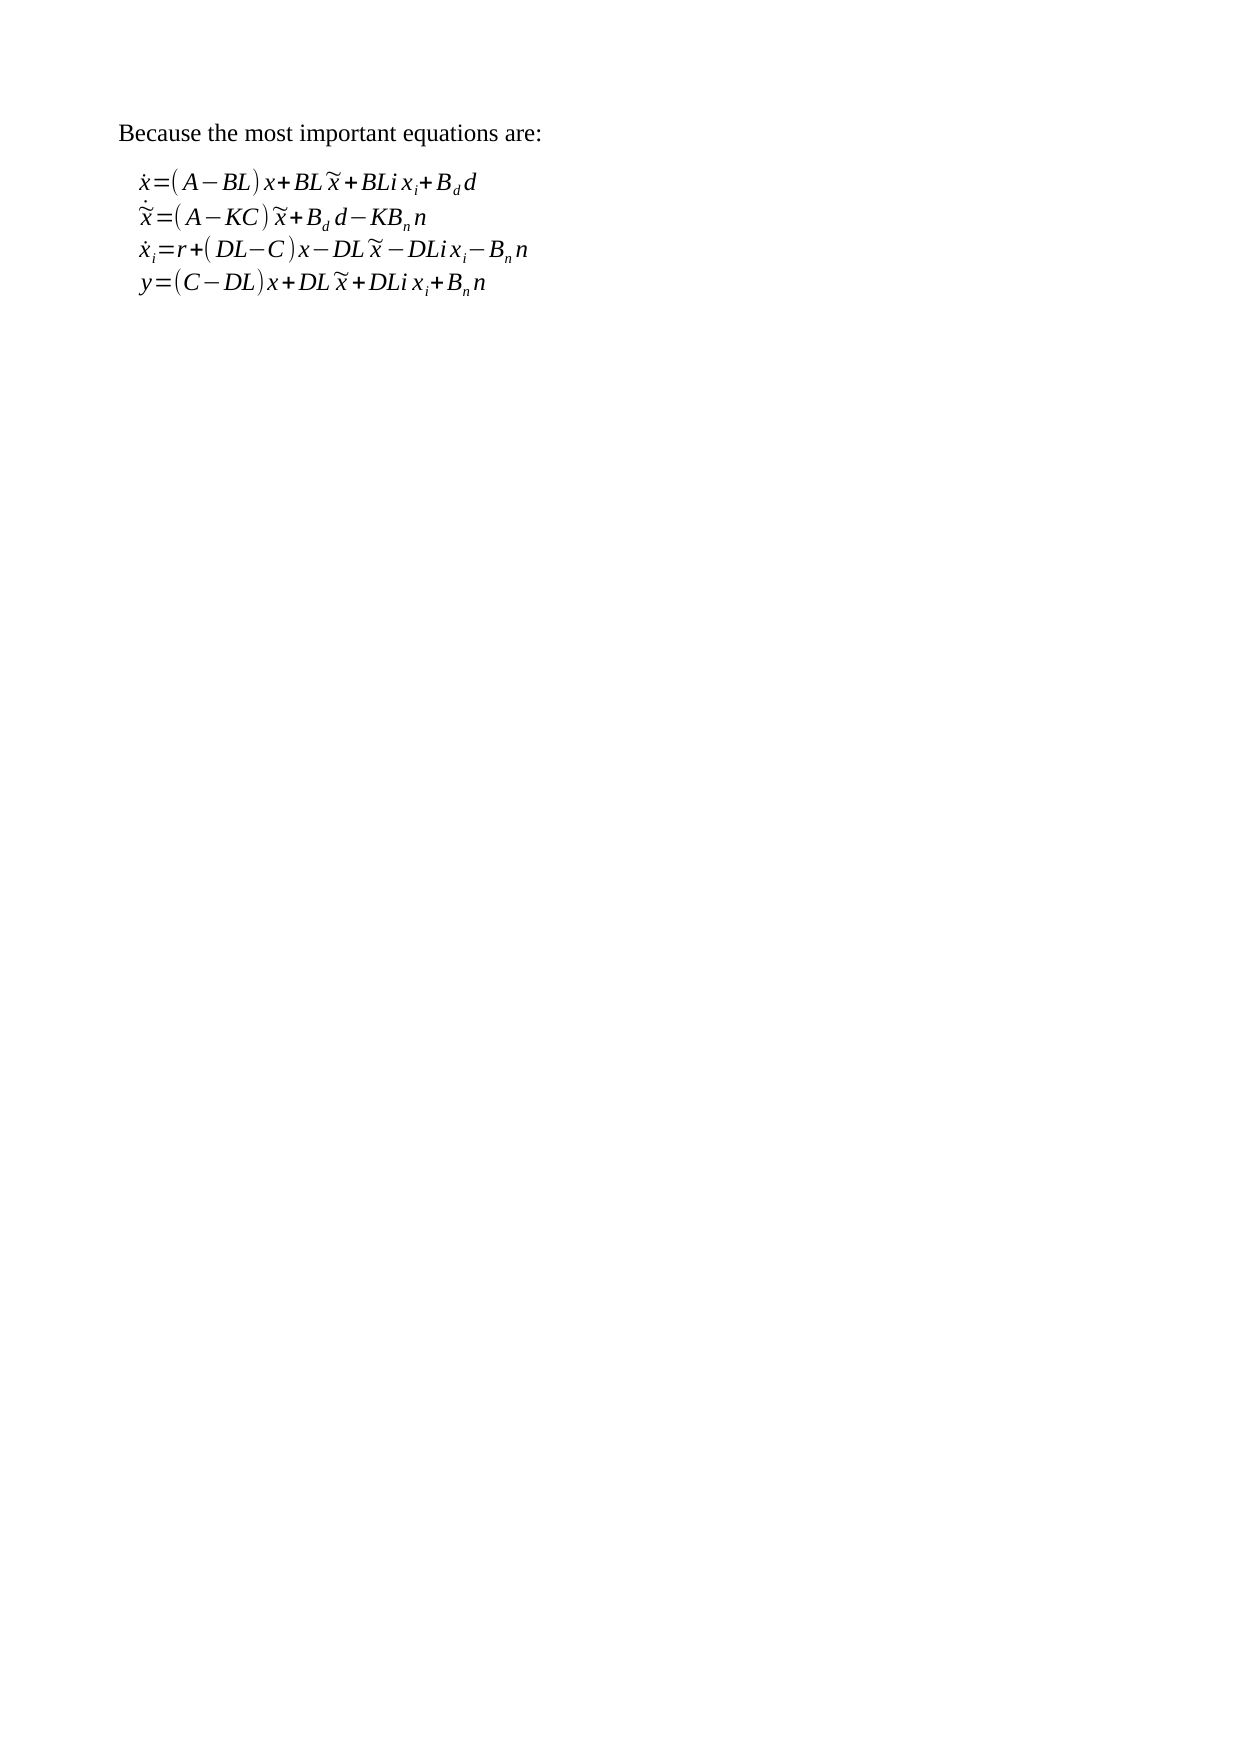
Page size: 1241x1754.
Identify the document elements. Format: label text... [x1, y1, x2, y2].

text Because the most important equations are: [118, 118, 1122, 147]
